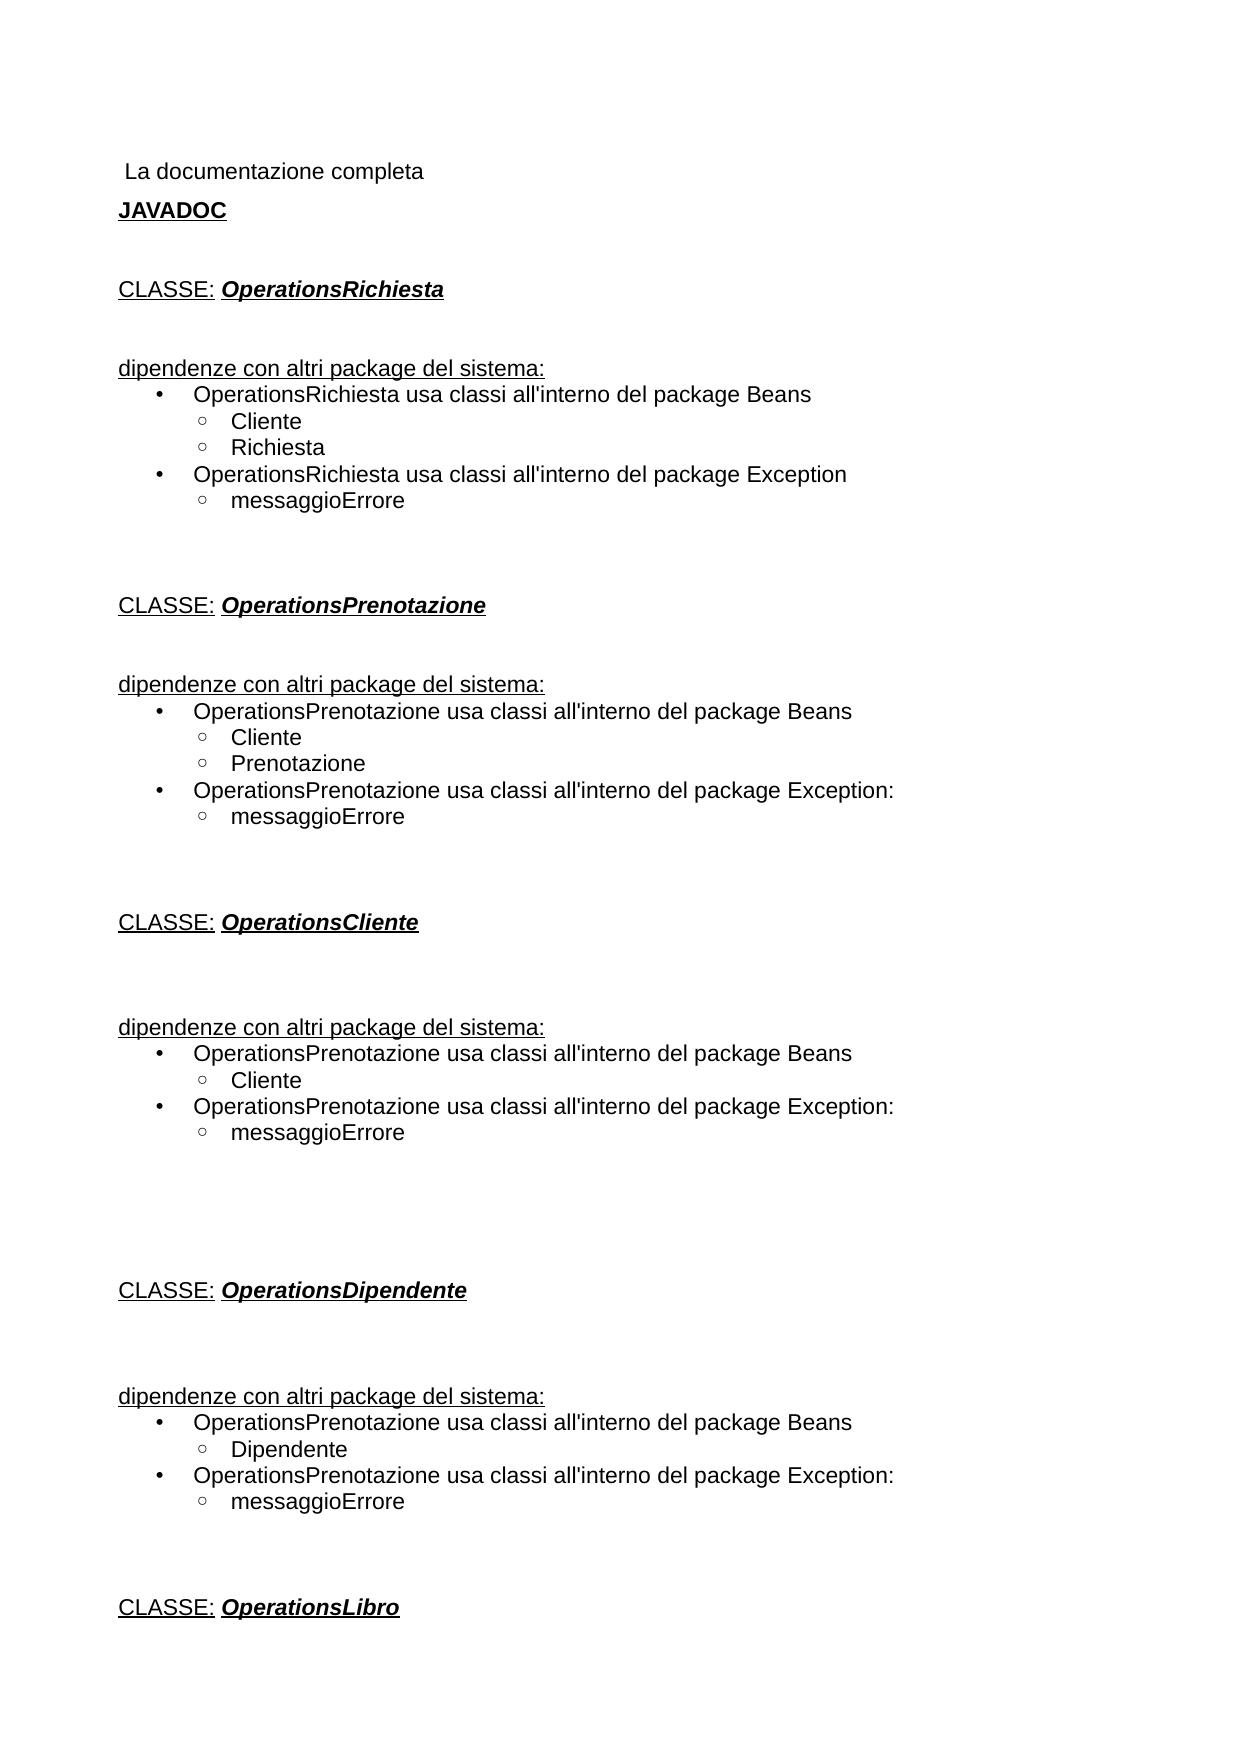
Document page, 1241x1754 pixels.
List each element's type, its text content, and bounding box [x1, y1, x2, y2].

list messaggioErrore [193, 487, 1123, 513]
text dipendenze con altri package del sistema: [118, 671, 1123, 698]
text CLASSE: OperationsCliente [118, 908, 1123, 935]
list OperationsRichiesta usa classi all'interno del package Beans [156, 381, 1123, 408]
list Dipendente [193, 1436, 1123, 1462]
text dipendenze con altri package del sistema: [118, 1014, 1123, 1040]
list messaggioErrore [193, 1488, 1123, 1515]
text CLASSE: OperationsPrenotazione [118, 592, 1123, 619]
list messaggioErrore [193, 1119, 1123, 1146]
list OperationsPrenotazione usa classi all'interno del package Beans [156, 698, 1123, 724]
list OperationsPrenotazione usa classi all'interno del package Exception: [156, 1093, 1123, 1119]
list OperationsRichiesta usa classi all'interno del package Exception [156, 461, 1123, 487]
list Richiesta [193, 434, 1123, 461]
list OperationsPrenotazione usa classi all'interno del package Exception: [156, 1462, 1123, 1488]
list Cliente [193, 724, 1123, 750]
list OperationsPrenotazione usa classi all'interno del package Exception: [156, 777, 1123, 803]
list Cliente [193, 1067, 1123, 1093]
text CLASSE: OperationsRichiesta [118, 276, 1123, 302]
list OperationsPrenotazione usa classi all'interno del package Beans [156, 1409, 1123, 1436]
text JAVADOC [118, 197, 1123, 223]
text La documentazione completa [118, 158, 1123, 184]
list Prenotazione [193, 750, 1123, 777]
list messaggioErrore [193, 803, 1123, 829]
text CLASSE: OperationsLibro [118, 1594, 1123, 1620]
text dipendenze con altri package del sistema: [118, 1383, 1123, 1409]
list OperationsPrenotazione usa classi all'interno del package Beans [156, 1040, 1123, 1067]
text CLASSE: OperationsDipendente [118, 1277, 1123, 1304]
list Cliente [193, 408, 1123, 434]
text dipendenze con altri package del sistema: [118, 355, 1123, 381]
